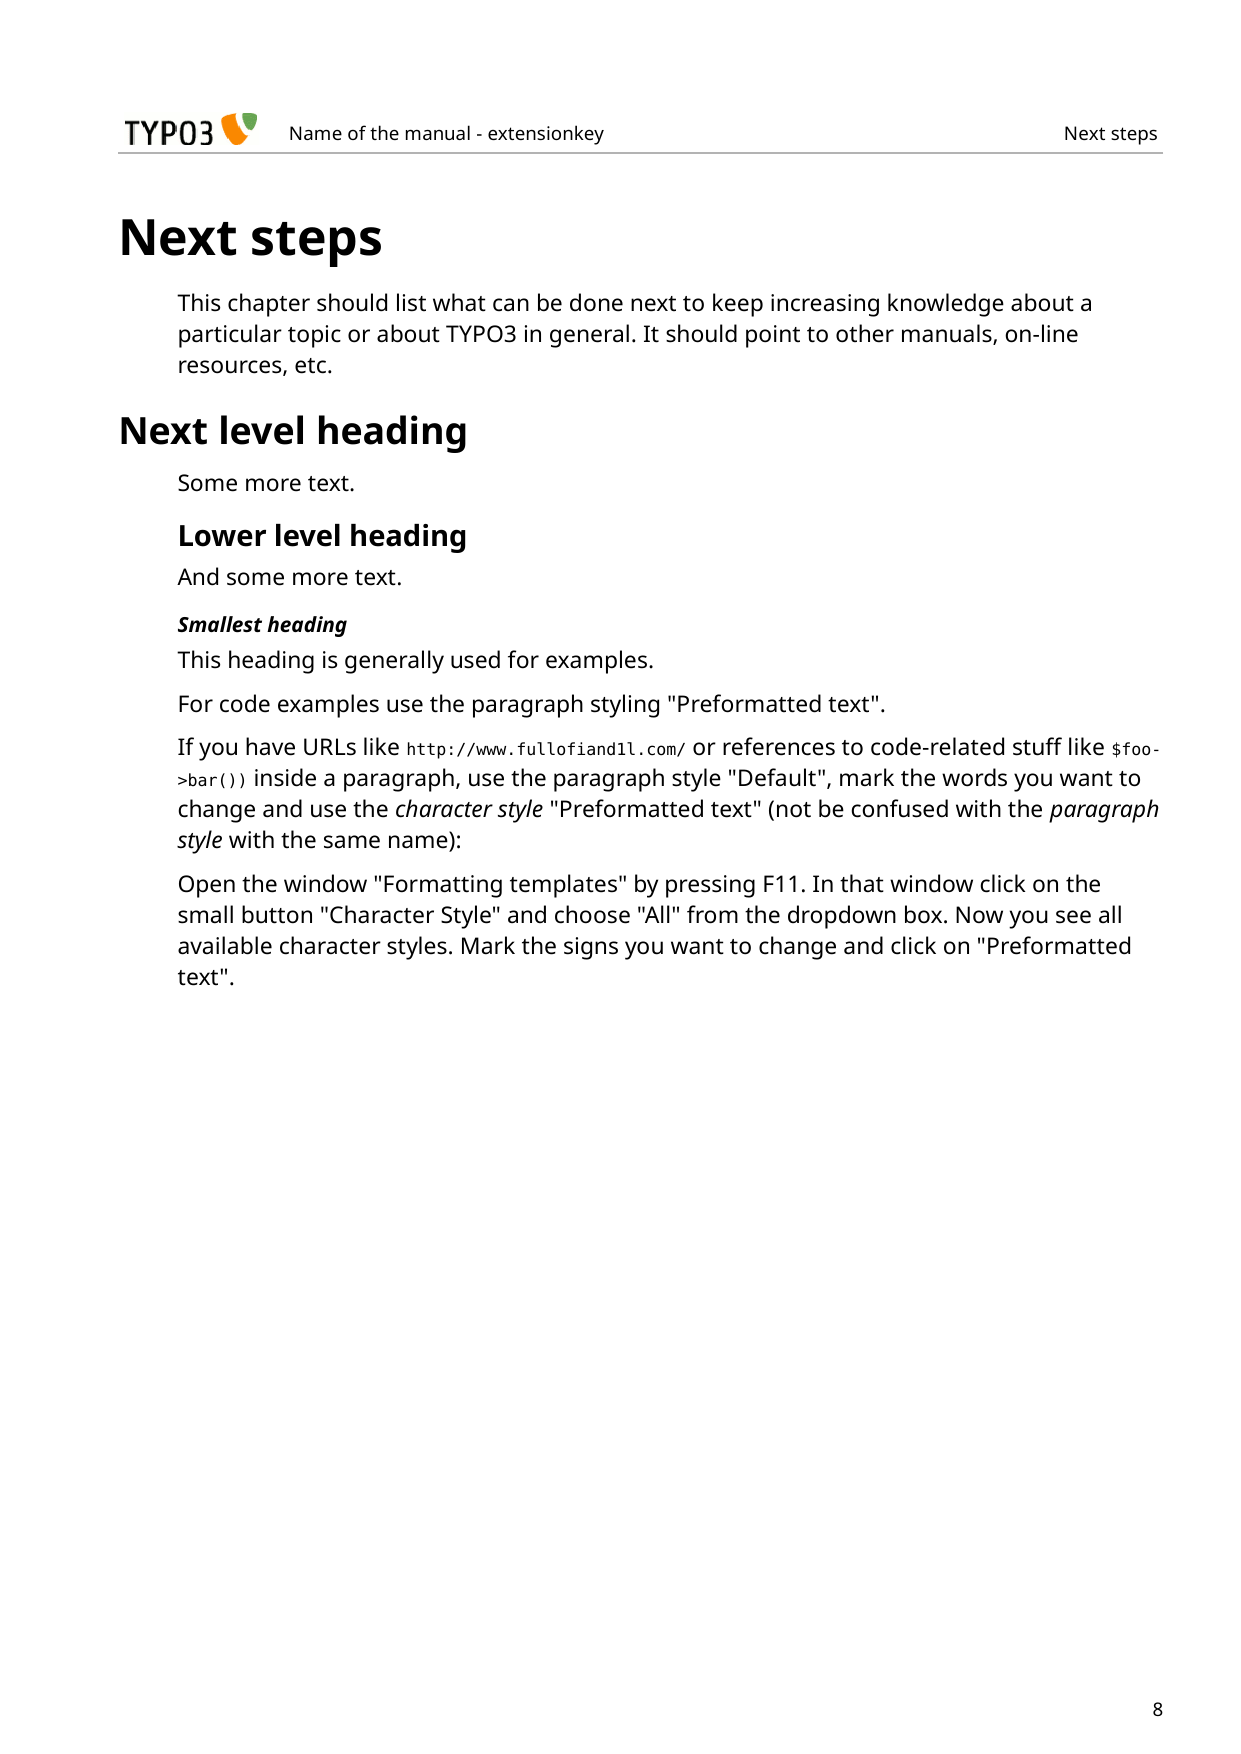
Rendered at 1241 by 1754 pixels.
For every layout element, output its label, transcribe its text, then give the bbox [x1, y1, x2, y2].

text Open the window "Formatting templates" by pressing F11. In that window click on the small button "Character Style" and choose "All" from the dropdown box. Now you see all available character styles. Mark the signs you want to change and click on "Preformatted text". [177, 868, 1163, 992]
text Some more text. [177, 467, 1163, 498]
subtitle Smallest heading [177, 610, 1163, 638]
text For code examples use the paragraph styling "Preformatted text". [177, 688, 1163, 719]
text And some more text. [177, 561, 1163, 592]
text If you have URLs like http://www.fullofiand1l.com/ or references to code-related stuff like $foo->bar()) inside a paragraph, use the paragraph style "Default", mark the words you want to change and use the character style "Preformatted text" (not be confused with the paragraph style with the same name): [177, 731, 1163, 855]
text This heading is generally used for examples. [177, 644, 1163, 675]
picture [124, 112, 260, 145]
subtitle Next steps [118, 202, 1163, 269]
text This chapter should list what can be done next to keep increasing knowledge about a particular topic or about TYPO3 in general. It should point to other manuals, on-line resources, etc. [177, 287, 1163, 380]
subtitle Lower level heading [177, 516, 1163, 555]
subtitle Next level heading [118, 404, 1163, 455]
